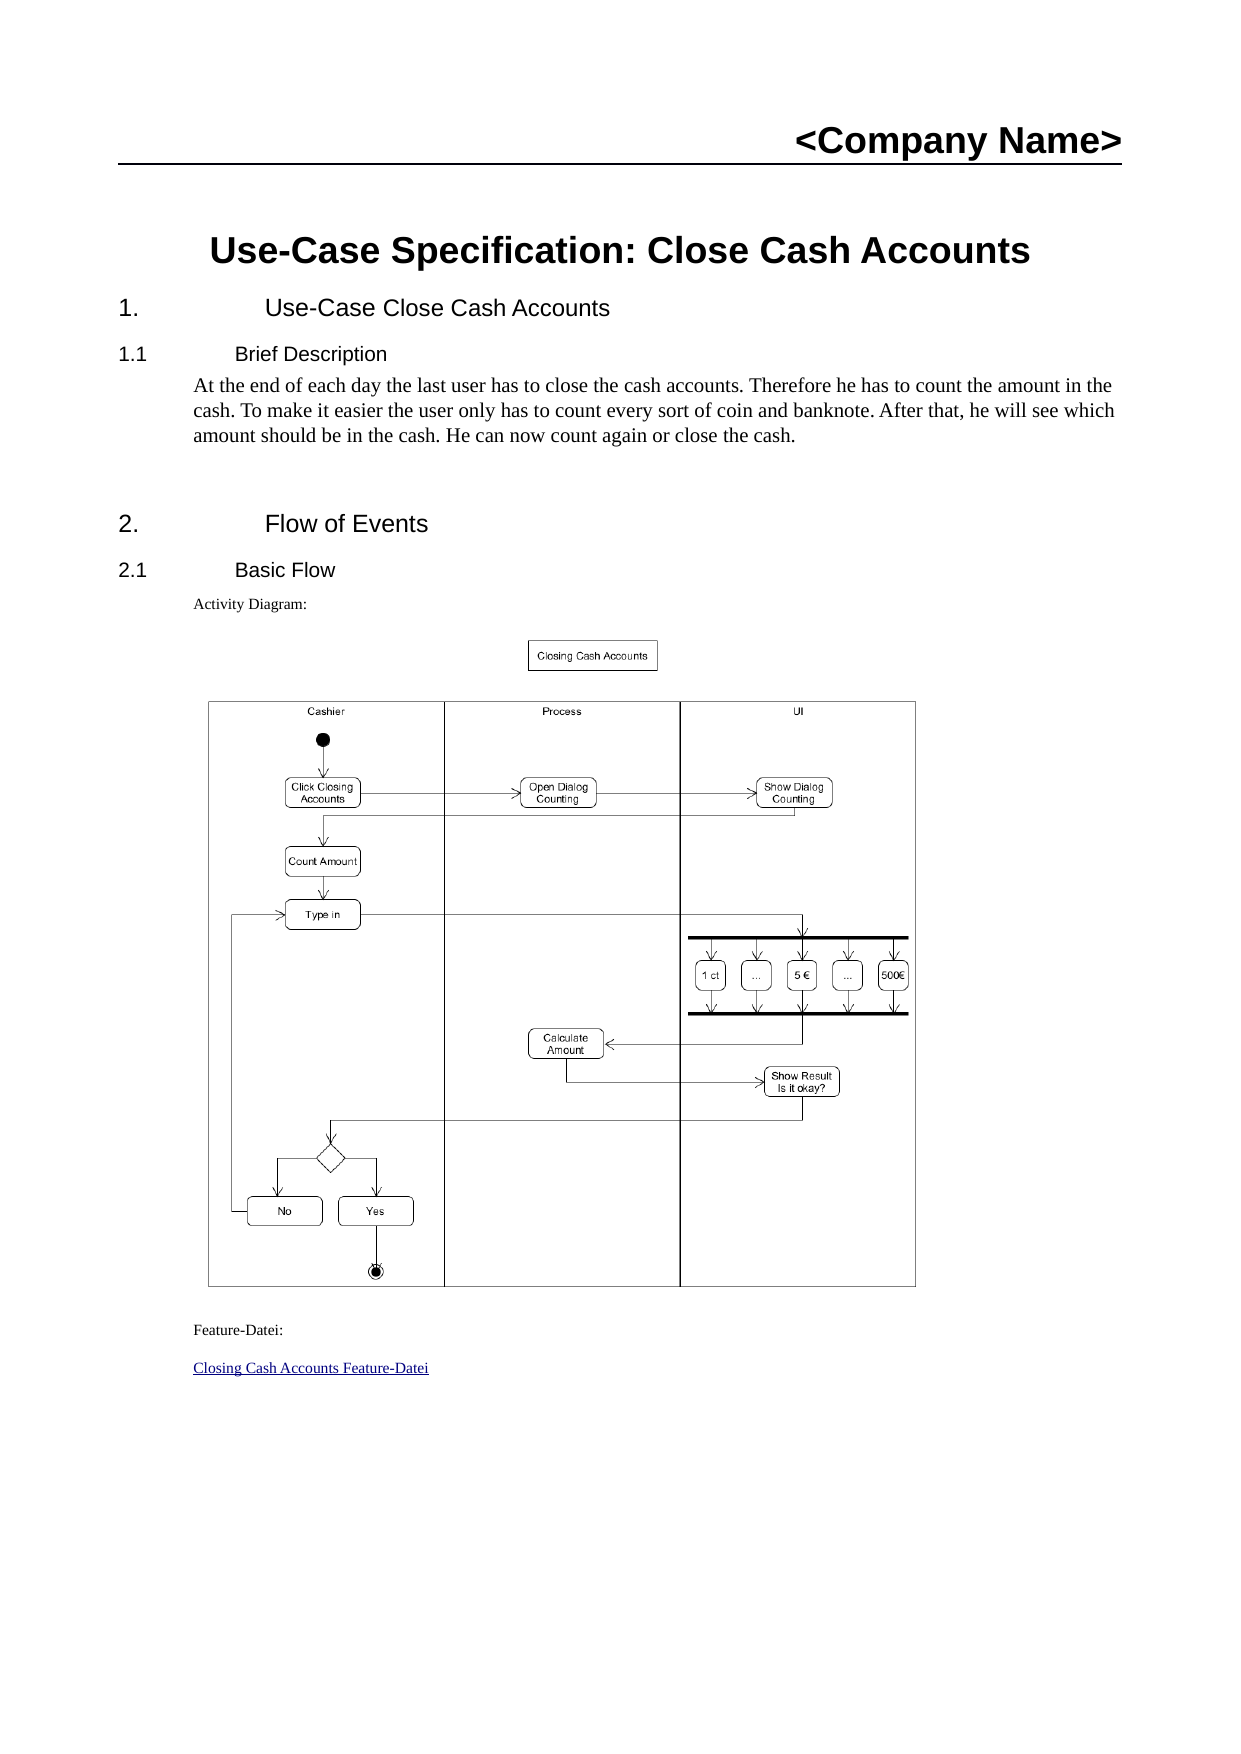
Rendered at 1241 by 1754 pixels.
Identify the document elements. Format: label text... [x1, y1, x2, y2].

text Use-Case Specification: Close Cash Accounts [118, 177, 1122, 272]
subtitle 2.1 Basic Flow [118, 557, 1122, 582]
subtitle 1. Use-Case Close Cash Accounts [118, 293, 1122, 322]
text At the end of each day the last user has to close the cash accounts. Therefore he has to count the amount in the cash. To make it easier the user only has to count every sort of coin and banknote. After that, he will see which amount should be in the cash. He can now count again or close the cash. [193, 372, 1122, 447]
subtitle 2. Flow of Events [118, 509, 1122, 538]
text Activity Diagram: [193, 588, 1122, 613]
text Feature-Datei: [193, 1314, 1122, 1339]
text Closing Cash Accounts Feature-Datei [193, 1351, 1122, 1376]
subtitle 1.1 Brief Description [118, 340, 1122, 365]
picture [193, 625, 930, 1302]
